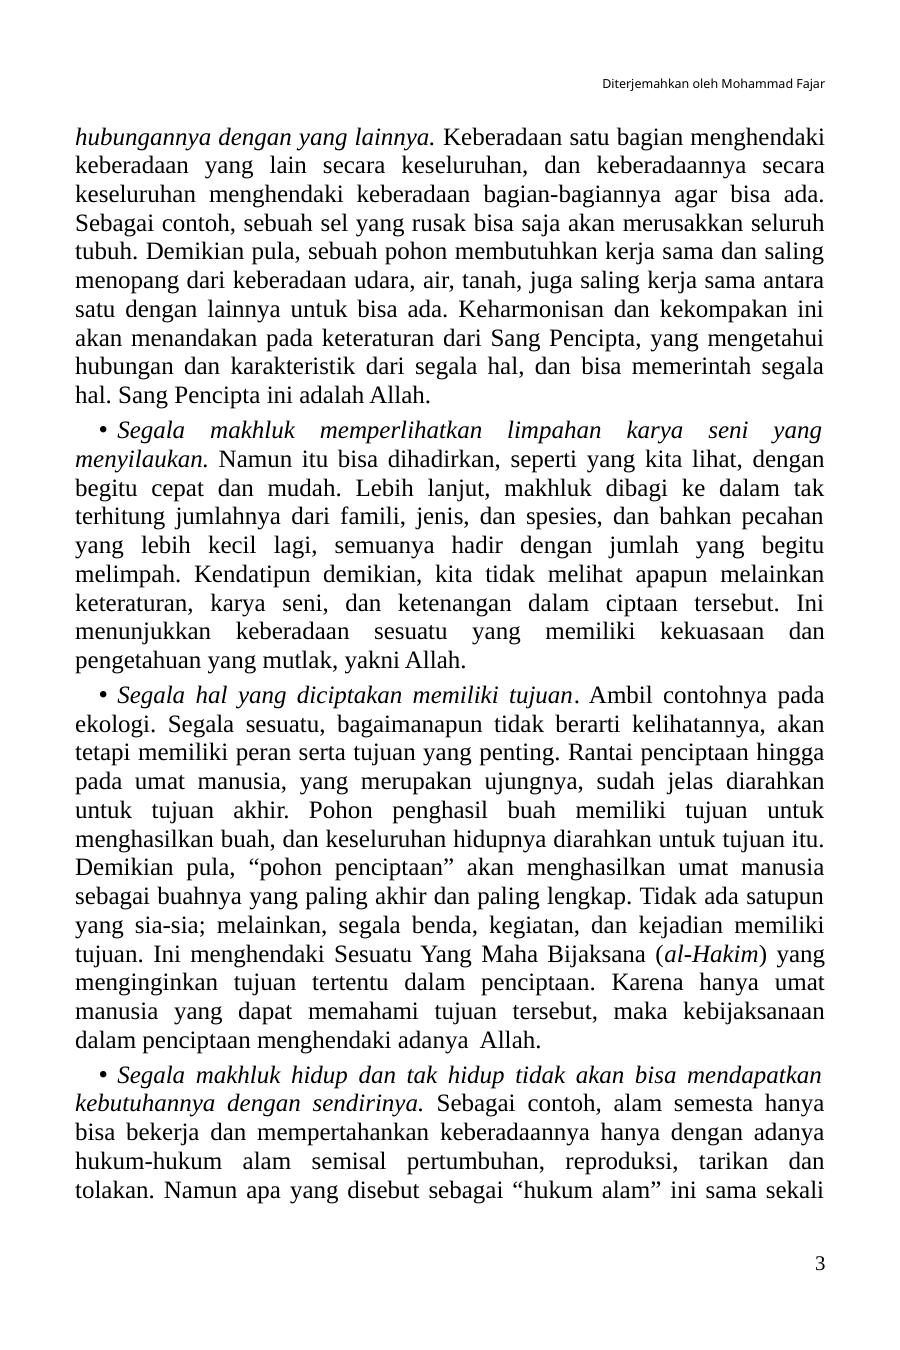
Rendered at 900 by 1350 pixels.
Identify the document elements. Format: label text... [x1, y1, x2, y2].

list Segala makhluk memperlihatkan limpahan karya seni yang menyilaukan. Namun itu bisa dihadirkan, seperti yang kita lihat, dengan begitu cepat dan mudah. Lebih lanjut, makhluk dibagi ke dalam tak terhitung jumlahnya dari famili, jenis, dan spesies, dan bahkan pecahan yang lebih kecil lagi, semuanya hadir dengan jumlah yang begitu melimpah. Kendatipun demikian, kita tidak melihat apapun melainkan keteraturan, karya seni, dan ketenangan dalam ciptaan tersebut. Ini menunjukkan keberadaan sesuatu yang memiliki kekuasaan dan pengetahuan yang mutlak, yakni Allah. [75, 415, 825, 674]
list hubungannya dengan yang lainnya. Keberadaan satu bagian menghendaki keberadaan yang lain secara keseluruhan, dan keberadaannya secara keseluruhan menghendaki keberadaan bagian-bagiannya agar bisa ada. Sebagai contoh, sebuah sel yang rusak bisa saja akan merusakkan seluruh tubuh. Demikian pula, sebuah pohon membutuhkan kerja sama dan saling menopang dari keberadaan udara, air, tanah, juga saling kerja sama antara satu dengan lainnya untuk bisa ada. Keharmonisan dan kekompakan ini akan menandakan pada keteraturan dari Sang Pencipta, yang mengetahui hubungan dan karakteristik dari segala hal, dan bisa memerintah segala hal. Sang Pencipta ini adalah Allah. [75, 122, 825, 409]
list Segala hal yang diciptakan memiliki tujuan. Ambil contohnya pada ekologi. Segala sesuatu, bagaimanapun tidak berarti kelihatannya, akan tetapi memiliki peran serta tujuan yang penting. Rantai penciptaan hingga pada umat manusia, yang merupakan ujungnya, sudah jelas diarahkan untuk tujuan akhir. Pohon penghasil buah memiliki tujuan untuk menghasilkan buah, dan keseluruhan hidupnya diarahkan untuk tujuan itu. Demikian pula, “pohon penciptaan” akan menghasilkan umat manusia sebagai buahnya yang paling akhir dan paling lengkap. Tidak ada satupun yang sia-sia; melainkan, segala benda, kegiatan, dan kejadian memiliki tujuan. Ini menghendaki Sesuatu Yang Maha Bijaksana (al-Hakim) yang menginginkan tujuan tertentu dalam penciptaan. Karena hanya umat manusia yang dapat memahami tujuan tersebut, maka kebijaksanaan dalam penciptaan menghendaki adanya Allah. [75, 680, 825, 1054]
list Segala makhluk hidup dan tak hidup tidak akan bisa mendapatkan kebutuhannya dengan sendirinya. Sebagai contoh, alam semesta hanya bisa bekerja dan mempertahankan keberadaannya hanya dengan adanya hukum-hukum alam semisal pertumbuhan, reproduksi, tarikan dan tolakan. Namun apa yang disebut sebagai “hukum alam” ini sama sekali [75, 1060, 825, 1203]
